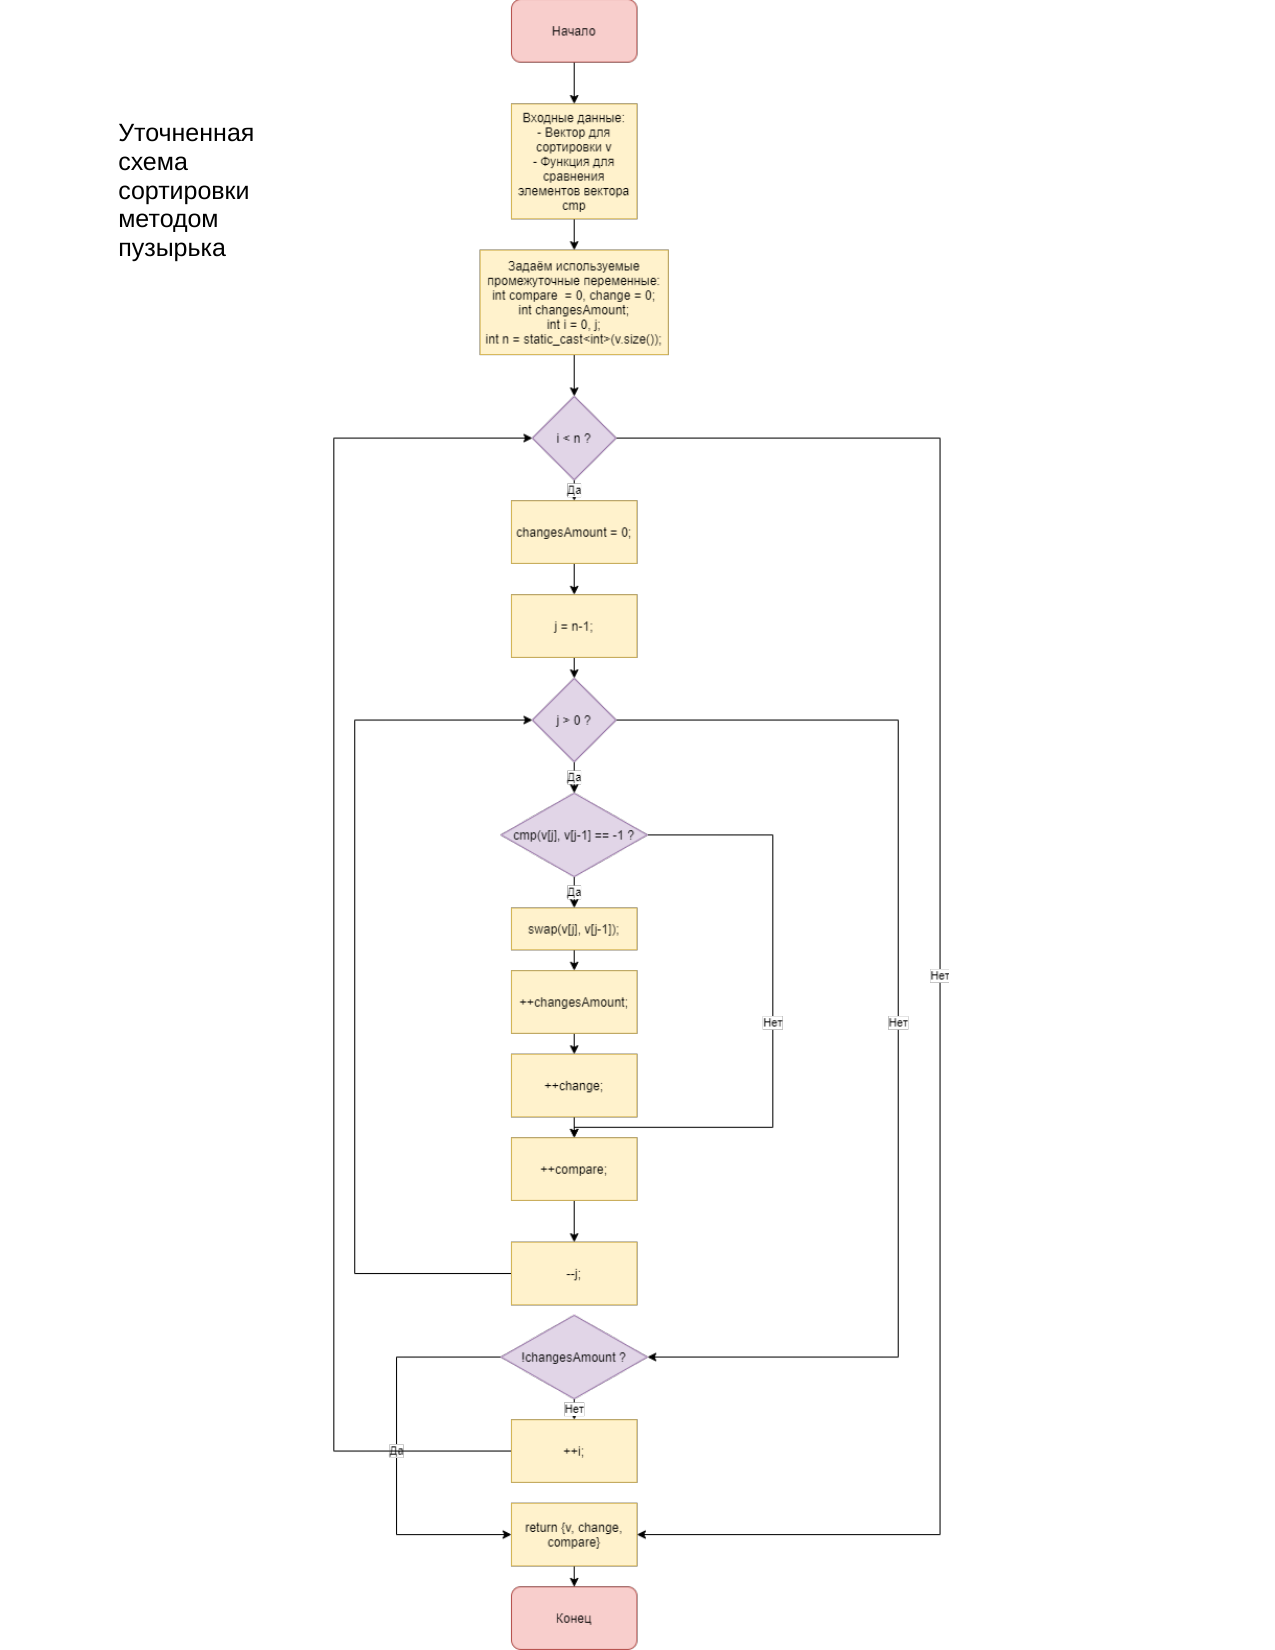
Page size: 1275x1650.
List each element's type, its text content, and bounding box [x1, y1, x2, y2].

picture [326, 0, 949, 1650]
text Уточненная схема сортировки методом пузырька [118, 118, 326, 262]
text [949, 118, 1157, 262]
